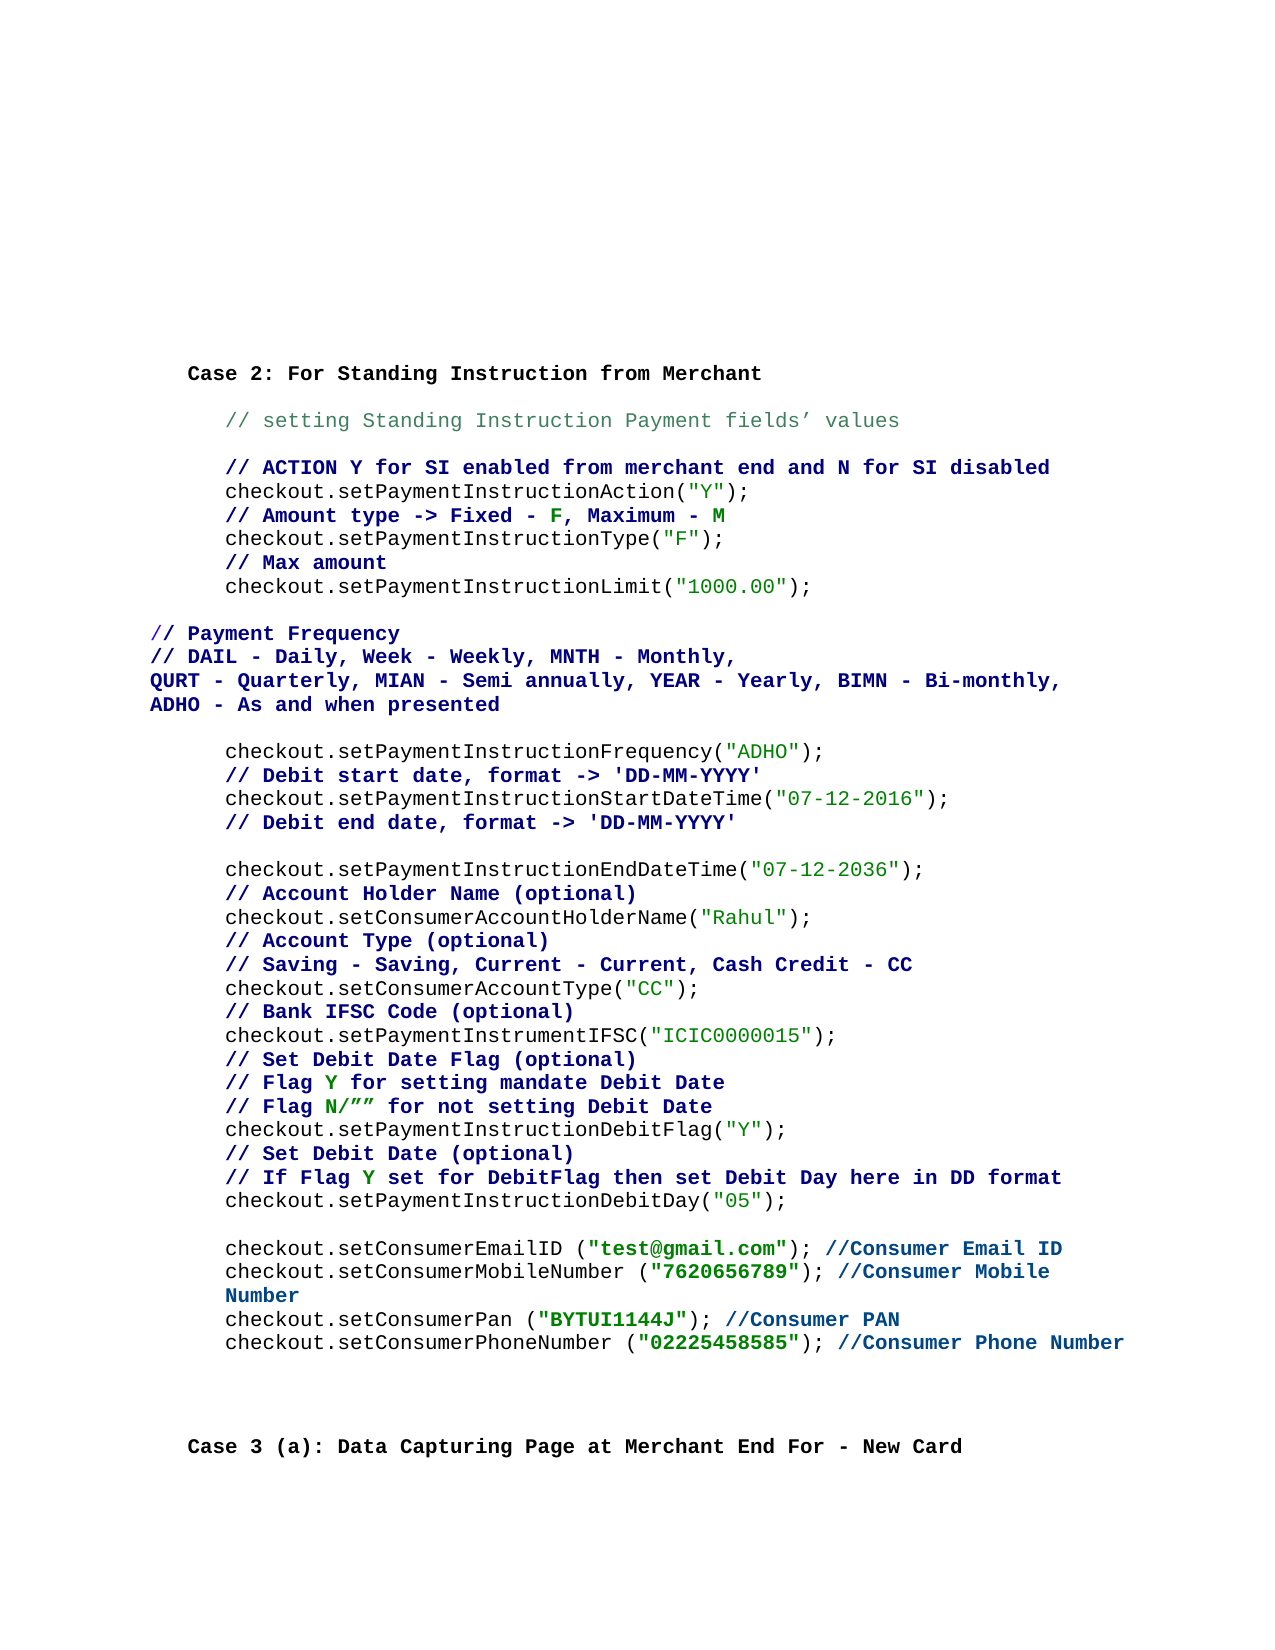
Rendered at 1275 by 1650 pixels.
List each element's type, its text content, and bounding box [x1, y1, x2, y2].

text // Payment Frequency [150, 623, 1125, 647]
text // Max amount [225, 552, 1125, 576]
text checkout.setPaymentInstrumentIFSC("ICIC0000015"); [225, 1025, 1125, 1048]
text checkout.setConsumerAccountType("CC"); [225, 978, 1125, 1001]
text checkout.setPaymentInstructionDebitFlag("Y"); [225, 1119, 1125, 1143]
text // Account Type (optional) [225, 930, 1125, 954]
text // Account Holder Name (optional) [225, 883, 1125, 907]
text // ACTION Y for SI enabled from merchant end and N for SI disabled [225, 457, 1125, 481]
text checkout.setConsumerPan ("BYTUI1144J"); //Consumer PAN [225, 1309, 1125, 1332]
text checkout.setPaymentInstructionType("F"); [225, 528, 1125, 552]
text checkout.setPaymentInstructionStartDateTime("07-12-2016"); [225, 788, 1125, 812]
text checkout.setConsumerPhoneNumber ("02225458585"); //Consumer Phone Number [225, 1332, 1125, 1356]
text checkout.setPaymentInstructionLimit("1000.00"); [225, 576, 1125, 599]
text checkout.setPaymentInstructionAction("Y"); [225, 481, 1125, 505]
text checkout.setConsumerAccountHolderName("Rahul"); [225, 907, 1125, 930]
text ADHO - As and when presented [150, 694, 1125, 717]
text // Flag N/”” for not setting Debit Date [225, 1096, 1125, 1119]
text checkout.setConsumerEmailID ("test@gmail.com"); //Consumer Email ID [225, 1238, 1125, 1261]
text QURT - Quarterly, MIAN - Semi annually, YEAR - Yearly, BIMN - Bi-monthly, [150, 670, 1125, 694]
text checkout.setPaymentInstructionFrequency("ADHO"); [225, 741, 1125, 765]
text // DAIL - Daily, Week - Weekly, MNTH - Monthly, [150, 647, 1125, 670]
text // Flag Y for setting mandate Debit Date [225, 1072, 1125, 1096]
text checkout.setPaymentInstructionDebitDay("05"); [225, 1190, 1125, 1214]
text checkout.setPaymentInstructionEndDateTime("07-12-2036"); [225, 859, 1125, 883]
text // Set Debit Date Flag (optional) [225, 1048, 1125, 1072]
text // Bank IFSC Code (optional) [225, 1001, 1125, 1025]
text // setting Standing Instruction Payment fields’ values [225, 410, 1125, 434]
text // Debit start date, format -> 'DD-MM-YYYY' [225, 765, 1125, 788]
text // If Flag Y set for DebitFlag then set Debit Day here in DD format [225, 1167, 1125, 1190]
text // Saving - Saving, Current - Current, Cash Credit - CC [225, 954, 1125, 978]
text // Set Debit Date (optional) [225, 1143, 1125, 1167]
text // Debit end date, format -> 'DD-MM-YYYY' [225, 812, 1125, 859]
text Case 2: For Standing Instruction from Merchant [187, 363, 1125, 386]
text checkout.setConsumerMobileNumber ("7620656789"); //Consumer Mobile Number [225, 1261, 1125, 1309]
text // Amount type -> Fixed - F, Maximum - M [225, 505, 1125, 528]
text Case 3 (a): Data Capturing Page at Merchant End For - New Card [187, 1436, 1125, 1459]
